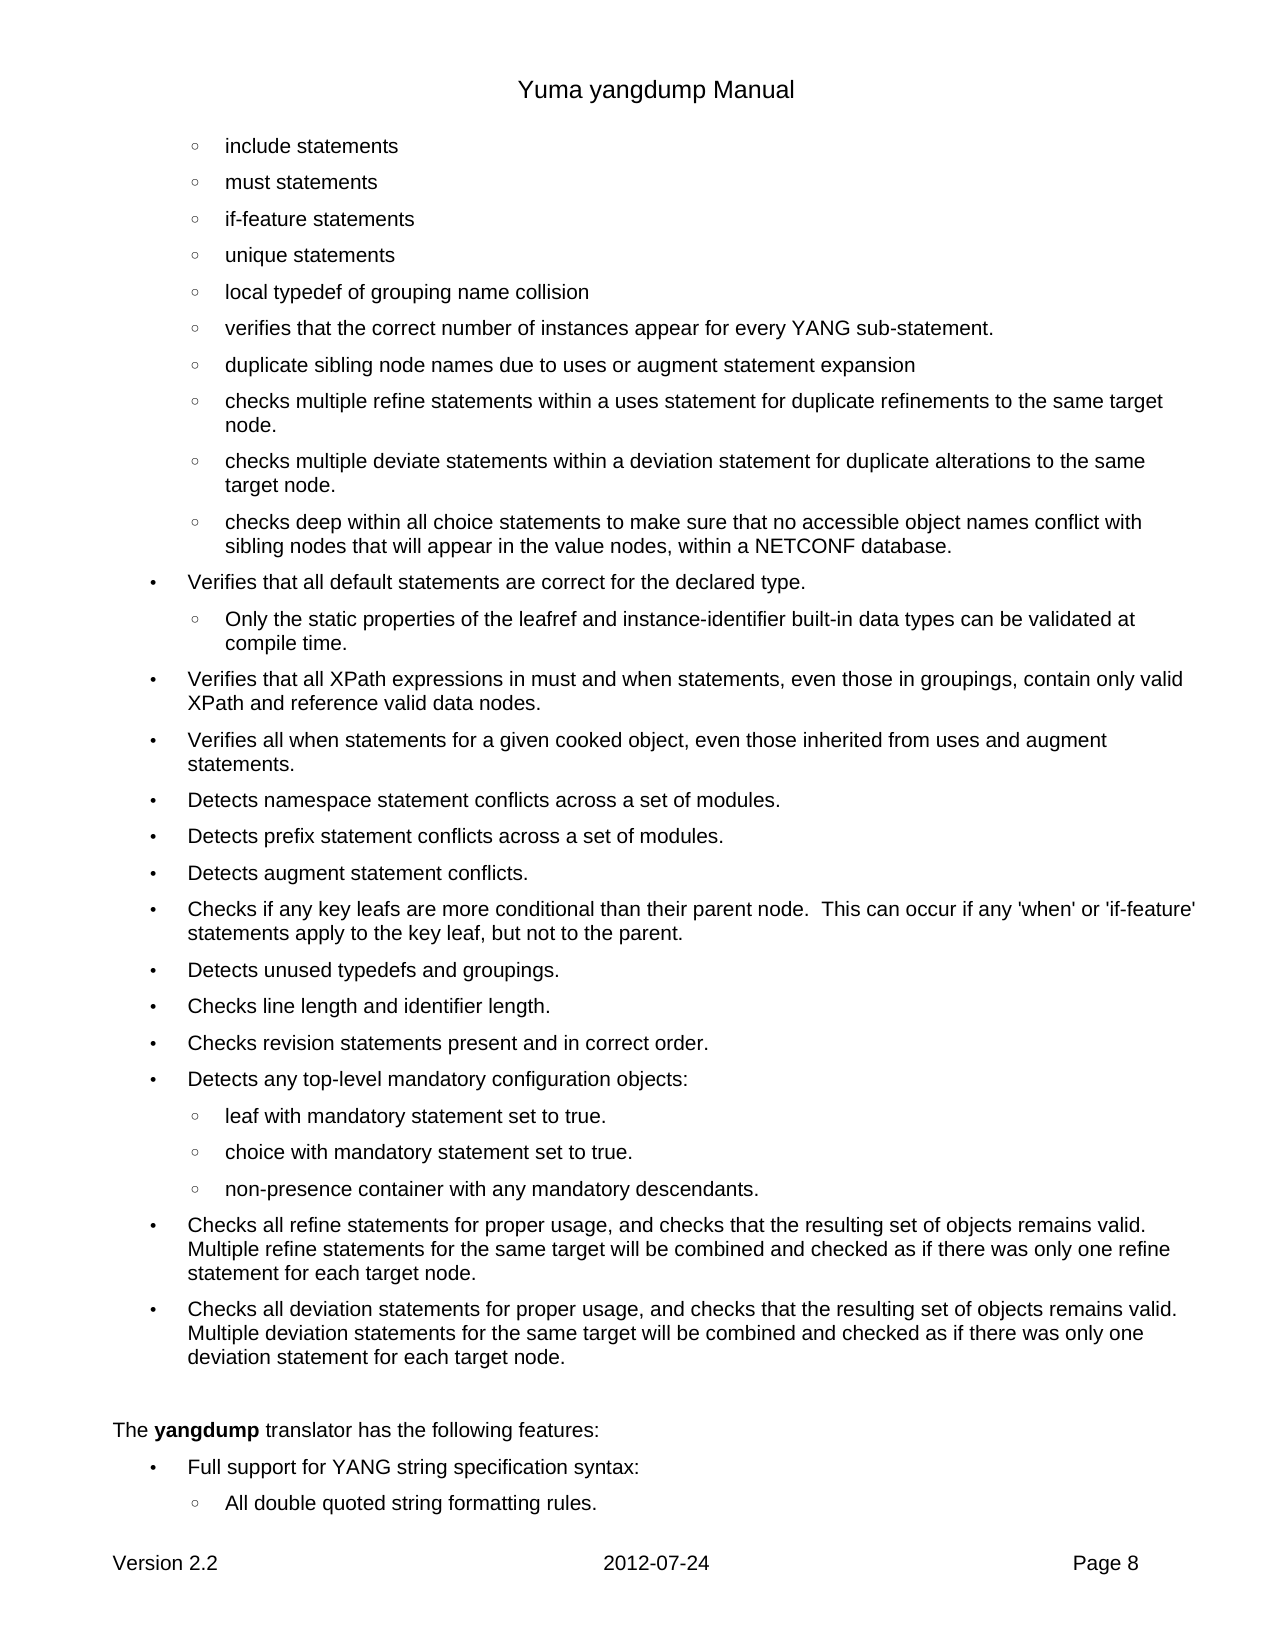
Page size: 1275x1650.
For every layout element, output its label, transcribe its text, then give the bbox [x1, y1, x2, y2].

list leaf with mandatory statement set to true. [187, 1103, 1200, 1127]
list checks multiple deviate statements within a deviation statement for duplicate alterations to the same target node. [187, 449, 1200, 497]
list All double quoted string formatting rules. [187, 1491, 1200, 1515]
list Checks if any key leafs are more conditional than their parent node. This can occur if any 'when' or 'if-feature' statements apply to the key leaf, but not to the parent. [150, 897, 1200, 945]
list Detects augment statement conflicts. [150, 861, 1200, 885]
list include statements [187, 134, 1200, 158]
list Checks all refine statements for proper usage, and checks that the resulting set of objects remains valid. Multiple refine statements for the same target will be combined and checked as if there was only one refine statement for each target node. [150, 1213, 1200, 1285]
list checks deep within all choice statements to make sure that no accessible object names conflict with sibling nodes that will appear in the value nodes, within a NETCONF database. [187, 510, 1200, 558]
list Detects prefix statement conflicts across a set of modules. [150, 824, 1200, 848]
list choice with mandatory statement set to true. [187, 1140, 1200, 1164]
list unique statements [187, 243, 1200, 267]
list if-feature statements [187, 207, 1200, 231]
list Checks line length and identifier length. [150, 994, 1200, 1018]
list non-presence container with any mandatory descendants. [187, 1176, 1200, 1200]
list local typedef of grouping name collision [187, 279, 1200, 303]
list Detects namespace statement conflicts across a set of modules. [150, 788, 1200, 812]
list Verifies that all XPath expressions in must and when statements, even those in groupings, contain only valid XPath and reference valid data nodes. [150, 667, 1200, 715]
text The yangdump translator has the following features: [112, 1418, 1200, 1442]
list Checks all deviation statements for proper usage, and checks that the resulting set of objects remains valid. Multiple deviation statements for the same target will be combined and checked as if there was only one deviation statement for each target node. [150, 1297, 1200, 1369]
list Only the static properties of the leafref and instance-identifier built-in data types can be validated at compile time. [187, 607, 1200, 654]
list Full support for YANG string specification syntax: [150, 1454, 1200, 1478]
list verifies that the correct number of instances appear for every YANG sub-statement. [187, 316, 1200, 340]
list checks multiple refine statements within a uses statement for duplicate refinements to the same target node. [187, 389, 1200, 437]
list must statements [187, 170, 1200, 194]
list Checks revision statements present and in correct order. [150, 1031, 1200, 1054]
list Detects any top-level mandatory configuration objects: [150, 1067, 1200, 1091]
list Detects unused typedefs and groupings. [150, 958, 1200, 982]
list duplicate sibling node names due to uses or augment statement expansion [187, 352, 1200, 376]
list Verifies all when statements for a given cooked object, even those inherited from uses and augment statements. [150, 727, 1200, 775]
list Verifies that all default statements are correct for the declared type. [150, 570, 1200, 594]
